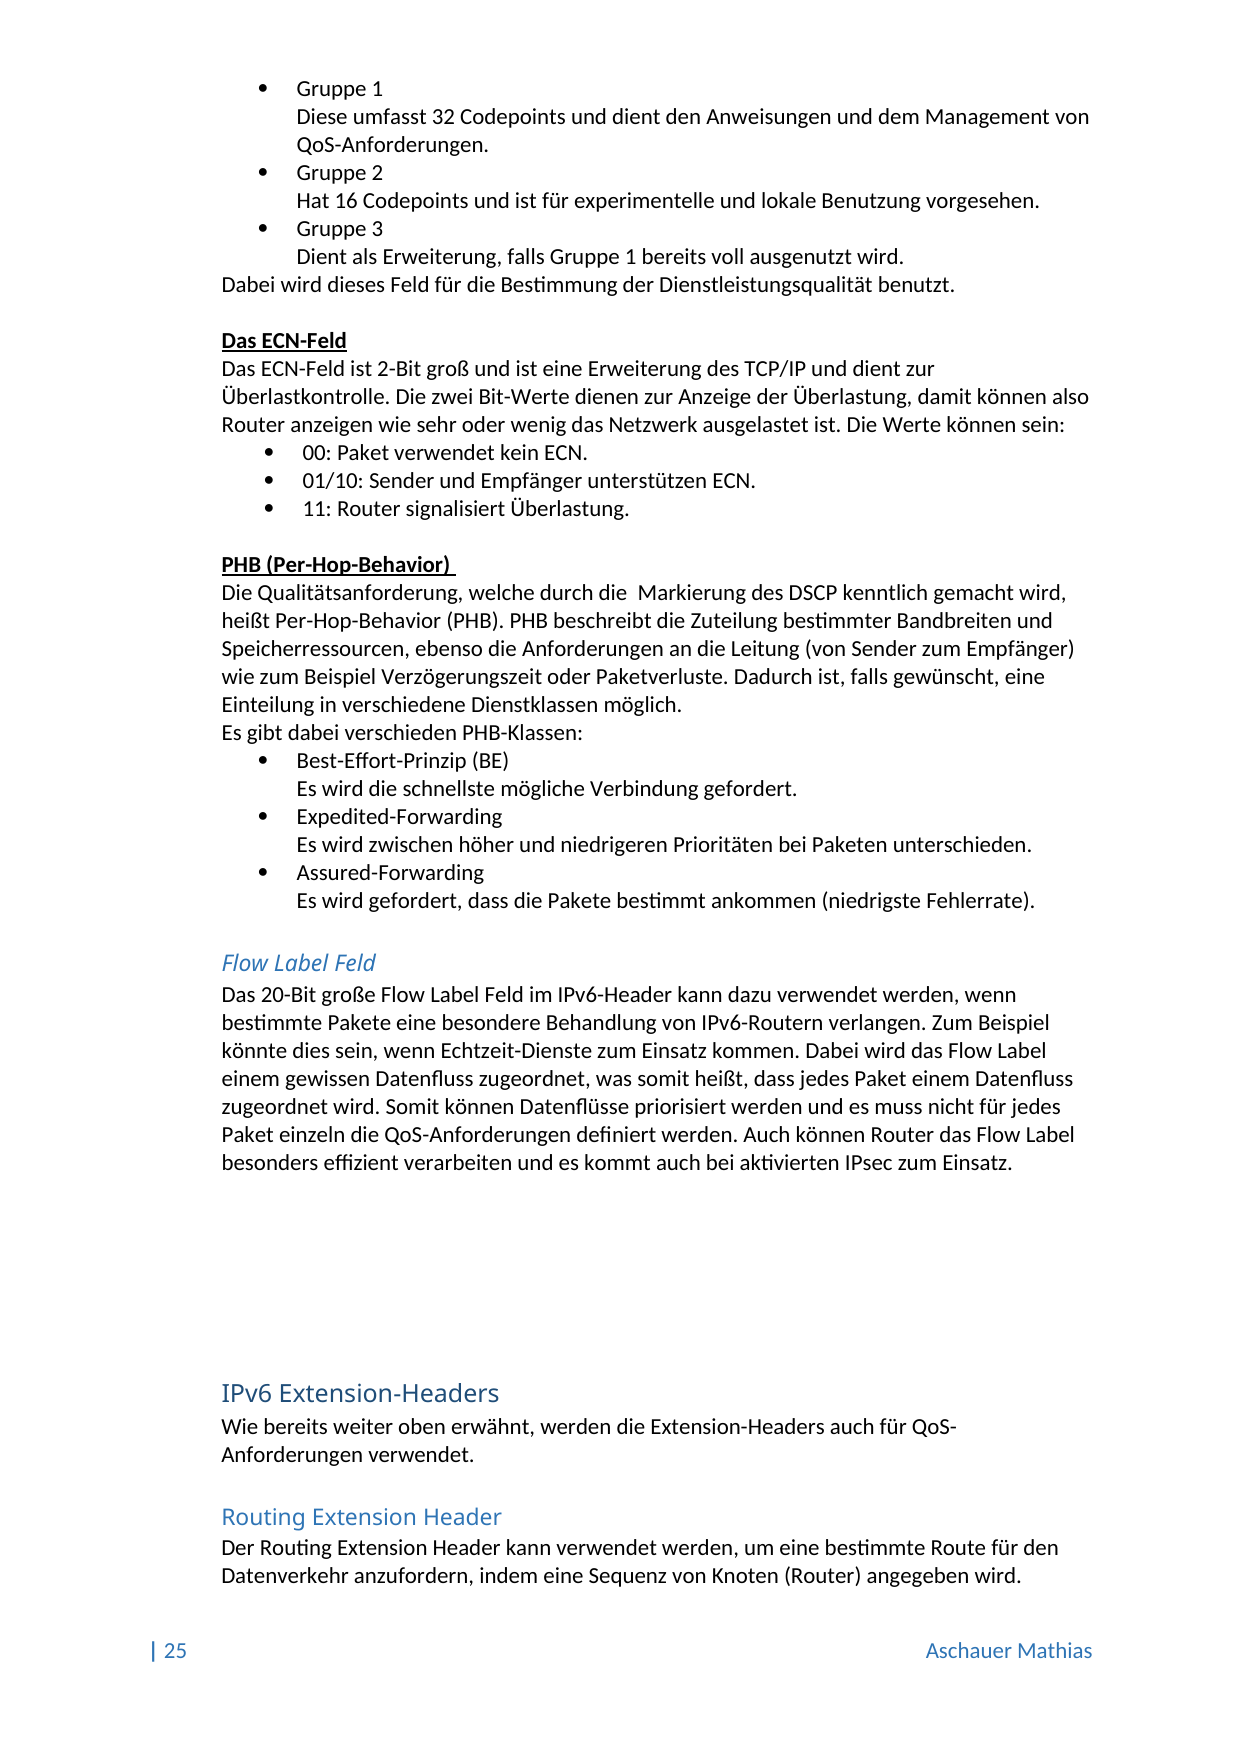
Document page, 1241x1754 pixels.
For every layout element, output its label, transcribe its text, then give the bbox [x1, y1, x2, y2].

list Assured-Forwarding Es wird gefordert, dass die Pakete bestimmt ankommen (niedrigste Fehlerrate). [259, 858, 1093, 914]
list Expedited-Forwarding Es wird zwischen höher und niedrigeren Prioritäten bei Paketen unterschieden. [259, 802, 1093, 858]
text Das 20-Bit große Flow Label Feld im IPv6-Header kann dazu verwendet werden, wenn bestimmte Pakete eine besondere Behandlung von IPv6-Routern verlangen. Zum Beispiel könnte dies sein, wenn Echtzeit-Dienste zum Einsatz kommen. Dabei wird das Flow Label einem gewissen Datenfluss zugeordnet, was somit heißt, dass jedes Paket einem Datenfluss zugeordnet wird. Somit können Datenflüsse priorisiert werden und es muss nicht für jedes Paket einzeln die QoS-Anforderungen definiert werden. Auch können Router das Flow Label besonders effizient verarbeiten und es kommt auch bei aktivierten IPsec zum Einsatz. [221, 980, 1093, 1176]
subtitle Routing Extension Header [221, 1500, 1093, 1532]
subtitle Flow Label Feld [148, 947, 1093, 978]
list Best-Effort-Prinzip (BE) Es wird die schnellste mögliche Verbindung gefordert. [259, 746, 1093, 802]
text Das ECN-Feld [221, 326, 1093, 354]
list Gruppe 2 Hat 16 Codepoints und ist für experimentelle und lokale Benutzung vorgesehen. [259, 158, 1093, 214]
list 11: Router signalisiert Überlastung. [265, 494, 1093, 522]
list 01/10: Sender und Empfänger unterstützen ECN. [265, 466, 1093, 494]
text Der Routing Extension Header kann verwendet werden, um eine bestimmte Route für den Datenverkehr anzufordern, indem eine Sequenz von Knoten (Router) angegeben wird. [221, 1533, 1093, 1589]
subtitle IPv6 Extension-Headers [148, 1376, 1093, 1410]
list 00: Paket verwendet kein ECN. [265, 438, 1093, 466]
list Gruppe 3 Dient als Erweiterung, falls Gruppe 1 bereits voll ausgenutzt wird. [259, 214, 1093, 270]
text Die Qualitätsanforderung, welche durch die Markierung des DSCP kenntlich gemacht wird, heißt Per-Hop-Behavior (PHB). PHB beschreibt die Zuteilung bestimmter Bandbreiten und Speicherressourcen, ebenso die Anforderungen an die Leitung (von Sender zum Empfänger) wie zum Beispiel Verzögerungszeit oder Paketverluste. Dadurch ist, falls gewünscht, eine Einteilung in verschiedene Dienstklassen möglich. [221, 578, 1093, 718]
text PHB (Per-Hop-Behavior) [221, 550, 1093, 578]
text Dabei wird dieses Feld für die Bestimmung der Dienstleistungsqualität benutzt. [221, 270, 1093, 298]
text Es gibt dabei verschieden PHB-Klassen: [221, 718, 1093, 746]
text Wie bereits weiter oben erwähnt, werden die Extension-Headers auch für QoS-Anforderungen verwendet. [221, 1412, 1093, 1468]
text Das ECN-Feld ist 2-Bit groß und ist eine Erweiterung des TCP/IP und dient zur Überlastkontrolle. Die zwei Bit-Werte dienen zur Anzeige der Überlastung, damit können also Router anzeigen wie sehr oder wenig das Netzwerk ausgelastet ist. Die Werte können sein: [221, 354, 1093, 438]
list Gruppe 1 Diese umfasst 32 Codepoints und dient den Anweisungen und dem Management von QoS-Anforderungen. [259, 74, 1093, 158]
